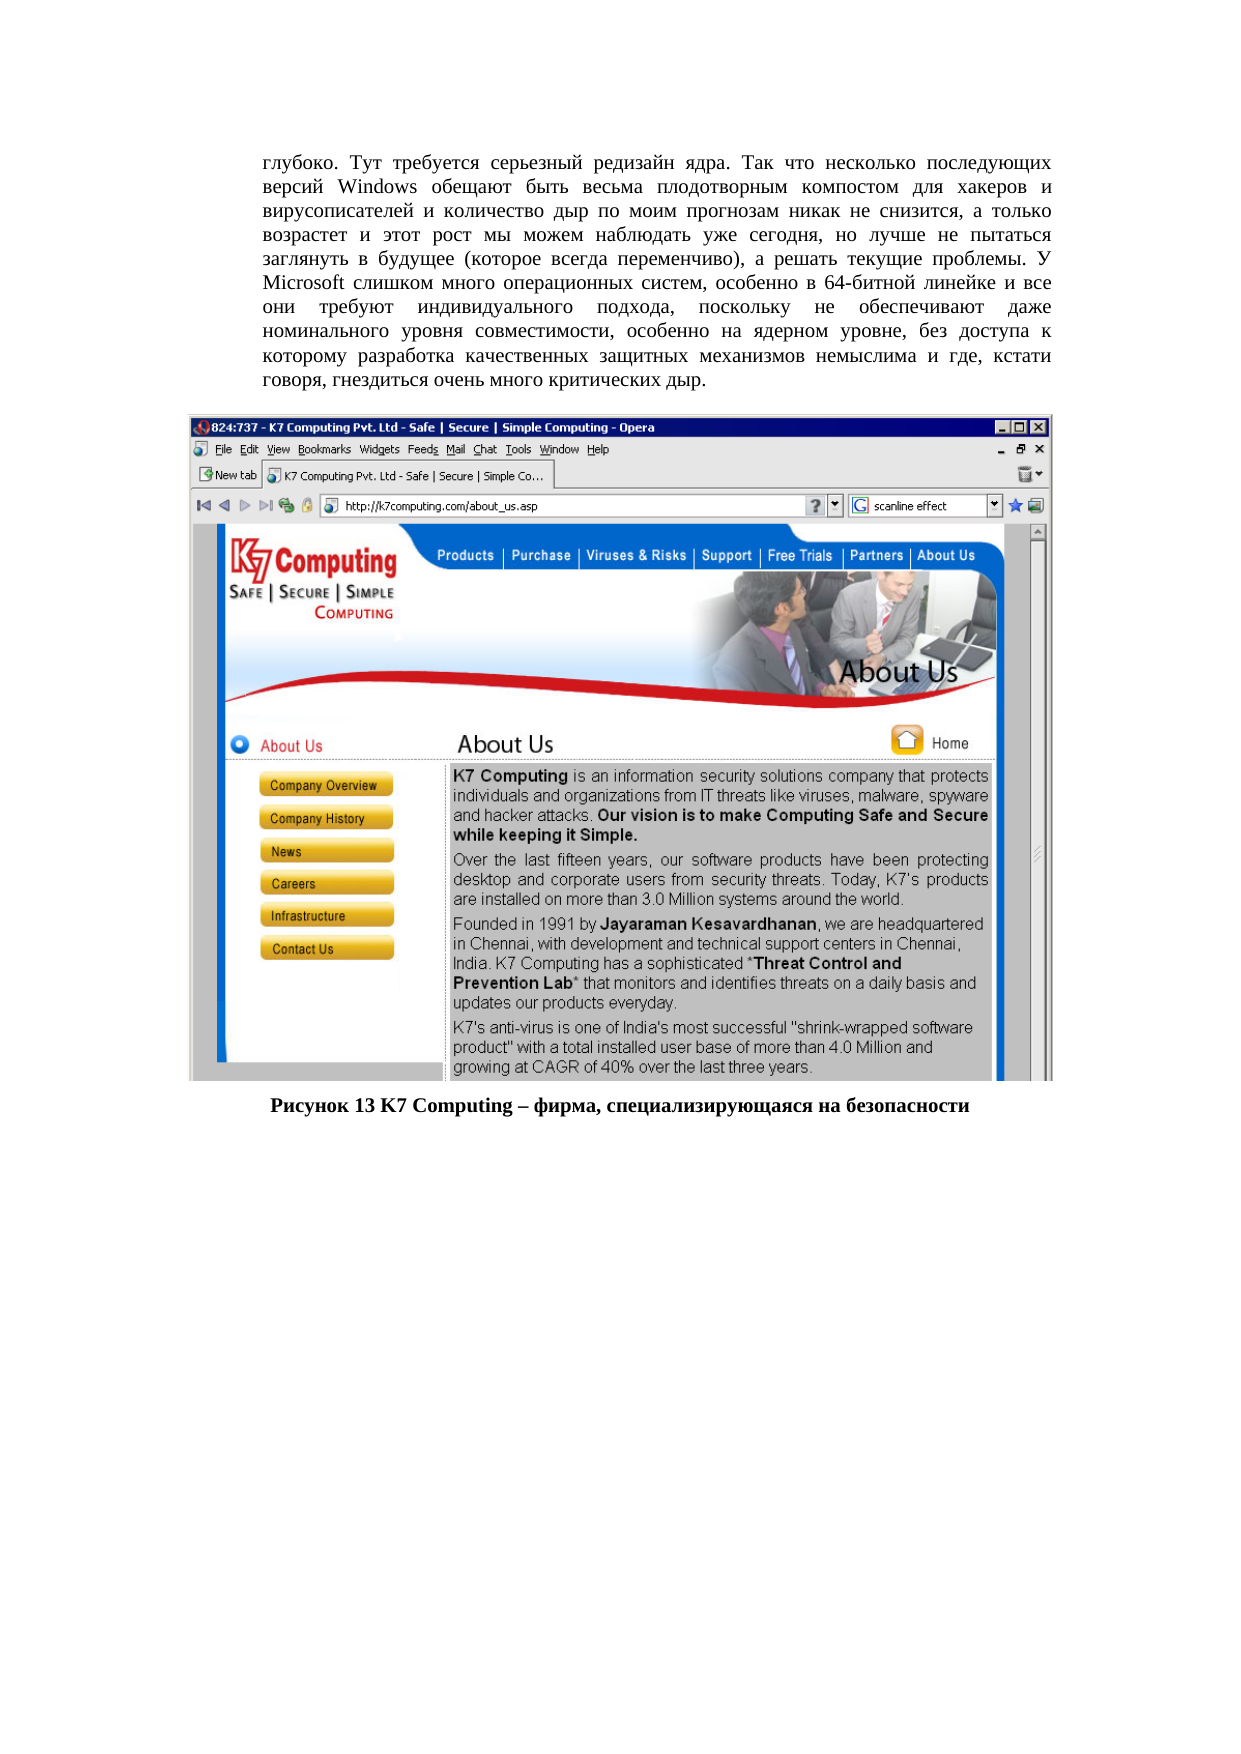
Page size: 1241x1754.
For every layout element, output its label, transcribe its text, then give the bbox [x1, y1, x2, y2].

text глубоко. Тут требуется серьезный редизайн ядра. Так что несколько последующих версий Windows обещают быть весьма плодотворным компостом для хакеров и вирусописателей и количество дыр по моим прогнозам никак не снизится, а только возрастет и этот рост мы можем наблюдать уже сегодня, но лучше не пытаться заглянуть в будущее (которое всегда переменчиво), а решать текущие проблемы. У Microsoft слишком много операционных систем, особенно в 64-битной линейке и все они требуют индивидуального подхода, поскольку не обеспечивают даже номинального уровня совместимости, особенно на ядерном уровне, без доступа к которому разработка качественных защитных механизмов немыслима и где, кстати говоря, гнездиться очень много критических дыр. [187, 150, 1053, 391]
text Рисунок 13 K7 Computing – фирма, специализирующаяся на безопасности [187, 1093, 1053, 1117]
picture [187, 414, 1053, 1081]
